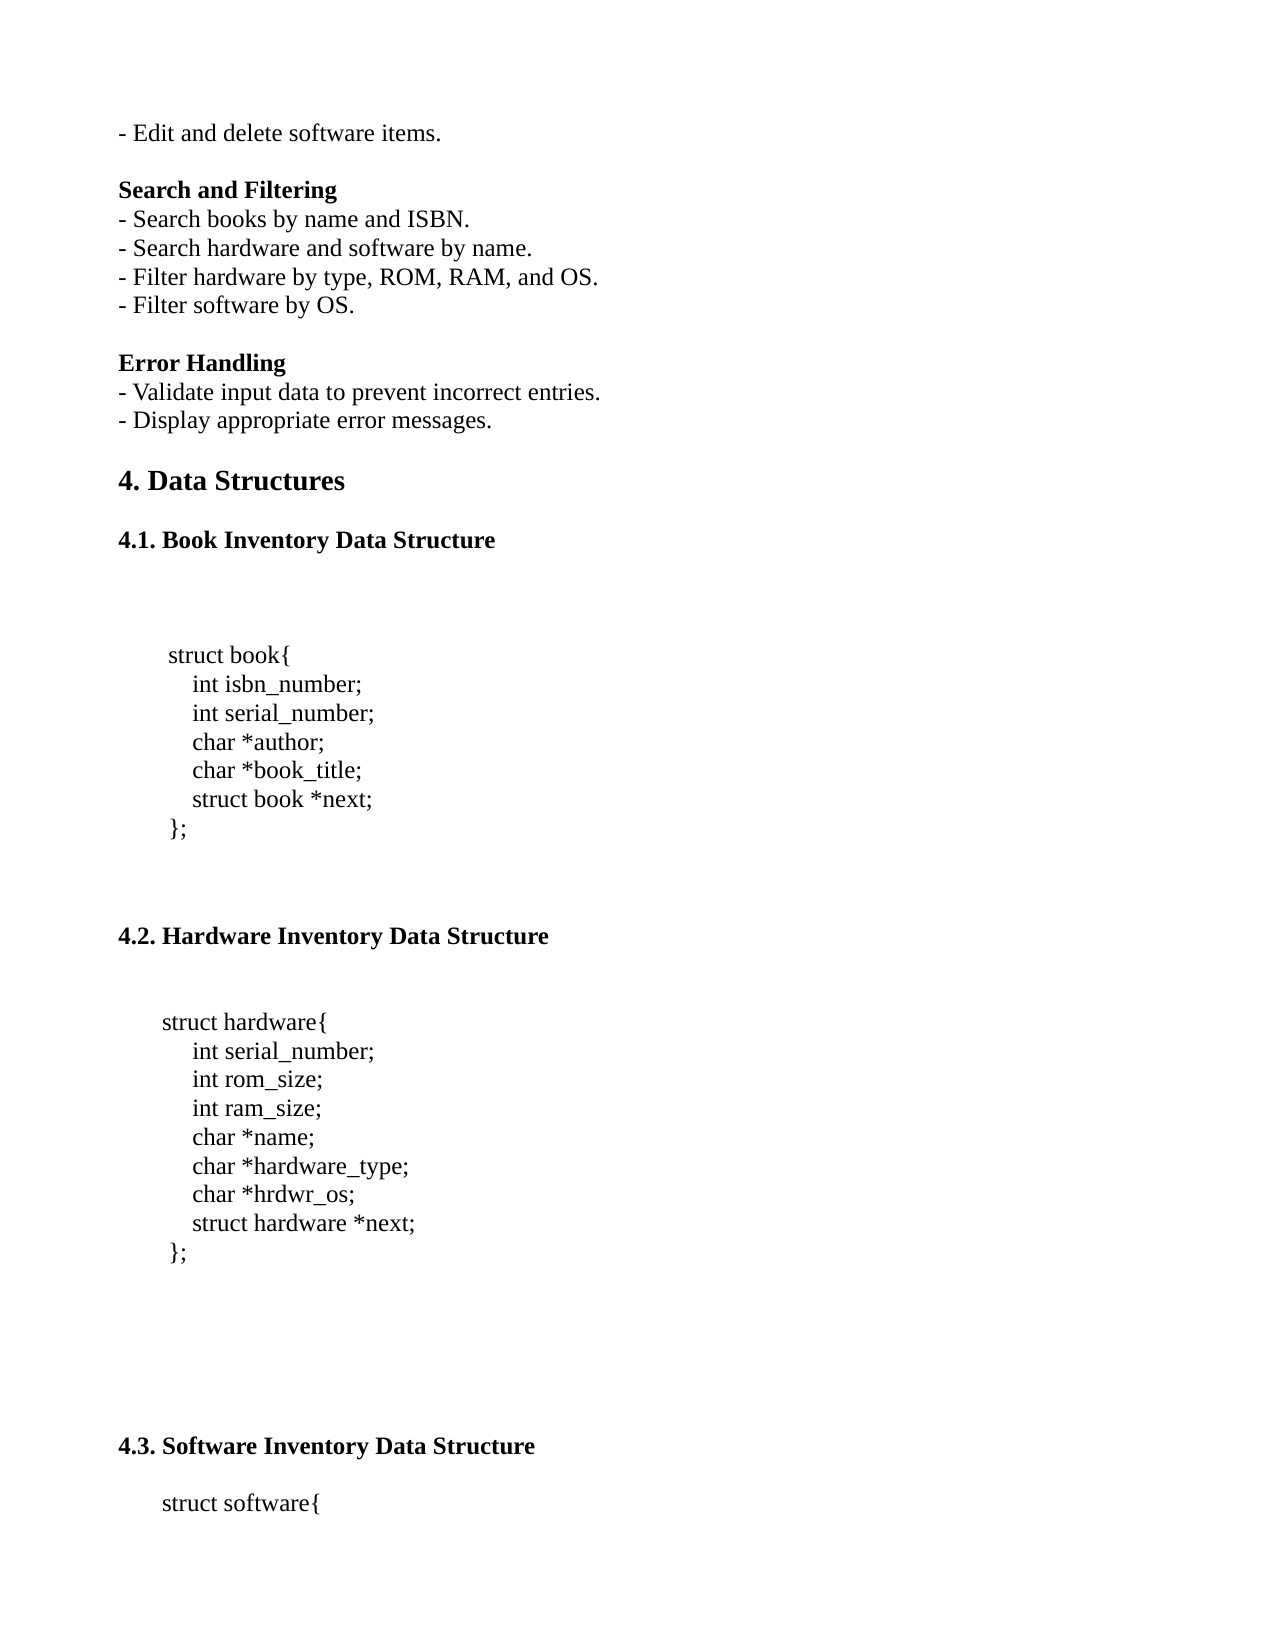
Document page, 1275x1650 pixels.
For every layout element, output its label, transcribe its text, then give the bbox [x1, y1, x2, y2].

text 4.2. Hardware Inventory Data Structure [118, 921, 1157, 949]
text Search and Filtering [118, 176, 1157, 204]
table_header struct hardware{ int serial_number; int rom_size; int ram_size; char *name; char *hardware_type; char *hrdwr_os; struct hardware *next; }; [118, 978, 1157, 1287]
text - Edit and delete software items. [118, 118, 1157, 147]
text - Display appropriate error messages. [118, 406, 1157, 434]
text Error Handling [118, 348, 1157, 377]
text - Validate input data to prevent incorrect entries. [118, 377, 1157, 406]
text - Search hardware and software by name. [118, 233, 1157, 262]
text - Filter software by OS. [118, 291, 1157, 319]
table_header struct book{ int isbn_number; int serial_number; char *author; char *book_title; struct book *next; }; [118, 583, 1157, 892]
text - Search books by name and ISBN. [118, 204, 1157, 233]
text 4. Data Structures [118, 463, 1157, 497]
text 4.3. Software Inventory Data Structure [118, 1431, 1157, 1460]
text - Filter hardware by type, ROM, RAM, and OS. [118, 262, 1157, 291]
text 4.1. Book Inventory Data Structure [118, 525, 1157, 554]
table_header struct software{ [118, 1460, 1157, 1532]
